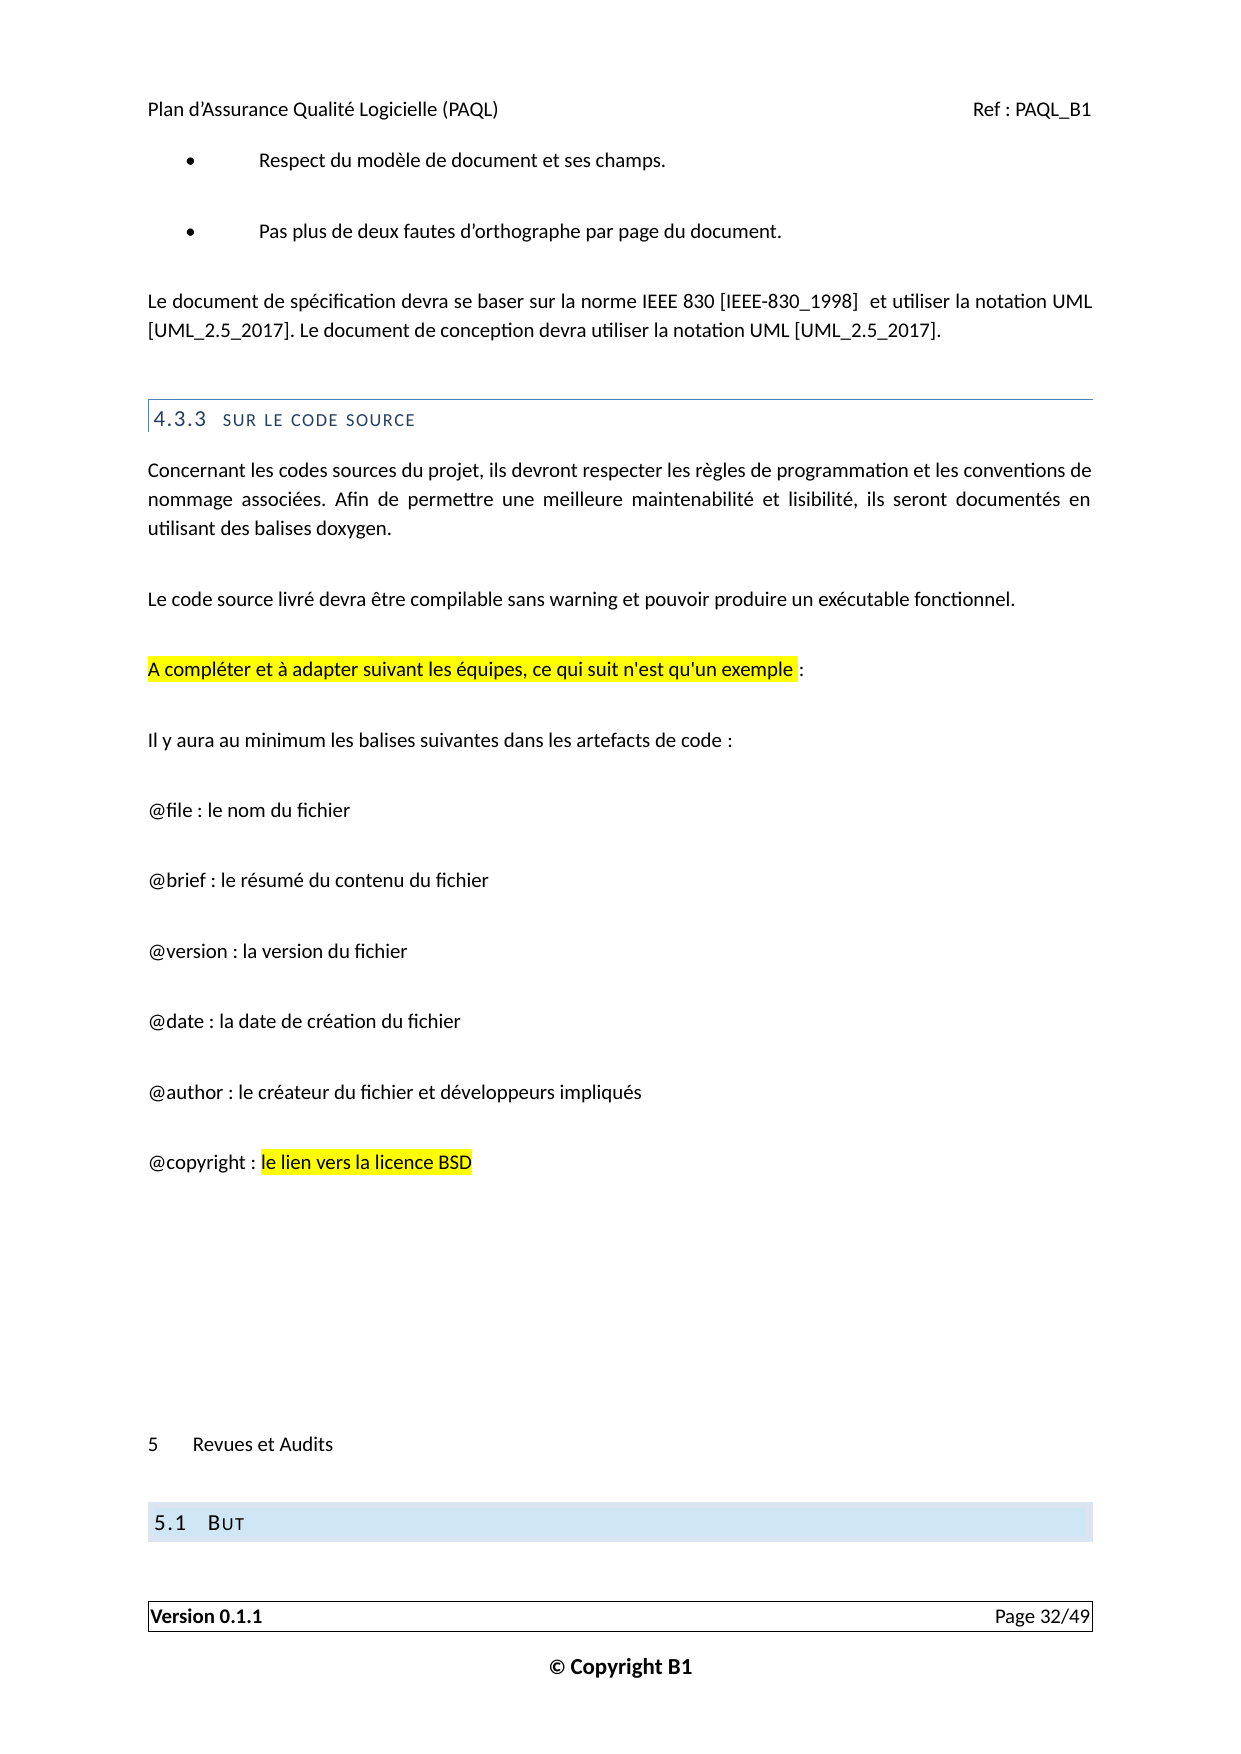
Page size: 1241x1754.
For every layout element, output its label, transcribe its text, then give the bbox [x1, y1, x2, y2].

text @brief : le résumé du contenu du fichier [148, 868, 1093, 893]
list But [154, 1508, 1086, 1536]
text @author : le créateur du fichier et développeurs impliqués [148, 1079, 1093, 1104]
text A compléter et à adapter suivant les équipes, ce qui suit n'est qu'un exemple : [148, 656, 1093, 682]
text Le document de spécification devra se baser sur la norme IEEE 830 [IEEE-830_1998] et utiliser la notation UML [UML_2.5_2017]. Le document de conception devra utiliser la notation UML [UML_2.5_2017]. [148, 288, 1093, 343]
text Il y aura au minimum les balises suivantes dans les artefacts de code : [148, 727, 1093, 752]
text Concernant les codes sources du projet, ils devront respecter les règles de programmation et les conventions de nommage associées. Afin de permettre une meilleure maintenabilité et lisibilité, ils seront documentés en utilisant des balises doxygen. [148, 457, 1093, 541]
text @copyright : le lien vers la licence BSD [148, 1149, 1093, 1175]
list Pas plus de deux fautes d’orthographe par page du document. [185, 218, 1093, 243]
list sur le code source [149, 400, 1093, 432]
text @file : le nom du fichier [148, 797, 1093, 823]
list Revues et Audits [148, 1431, 1093, 1456]
text @date : la date de création du fichier [148, 1008, 1093, 1034]
text Le code source livré devra être compilable sans warning et pouvoir produire un exécutable fonctionnel. [148, 586, 1093, 611]
text @version : la version du fichier [148, 938, 1093, 963]
list Respect du modèle de document et ses champs. [185, 148, 1093, 173]
